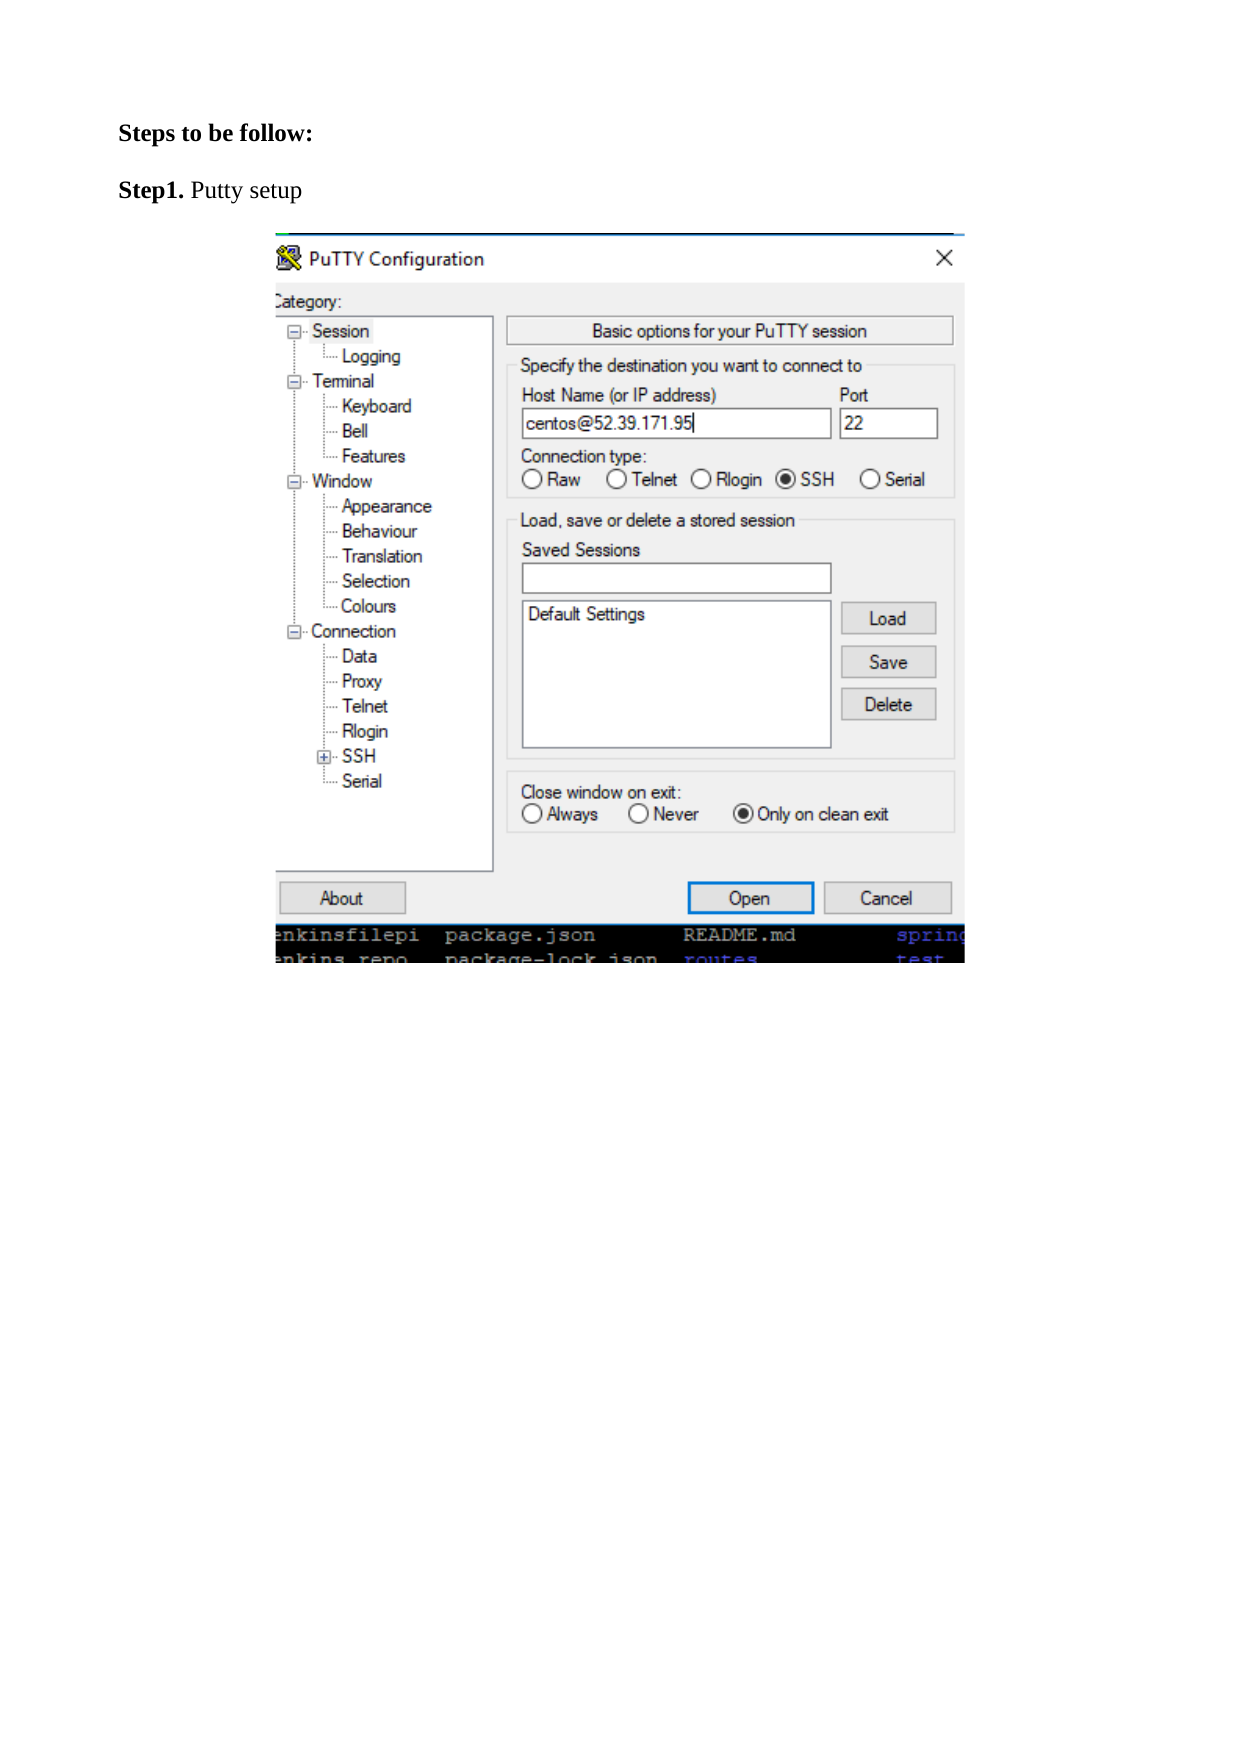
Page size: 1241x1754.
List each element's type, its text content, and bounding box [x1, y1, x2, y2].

text Step1. Putty setup [118, 176, 1122, 204]
picture [275, 233, 965, 963]
text Steps to be follow: [118, 118, 1122, 147]
